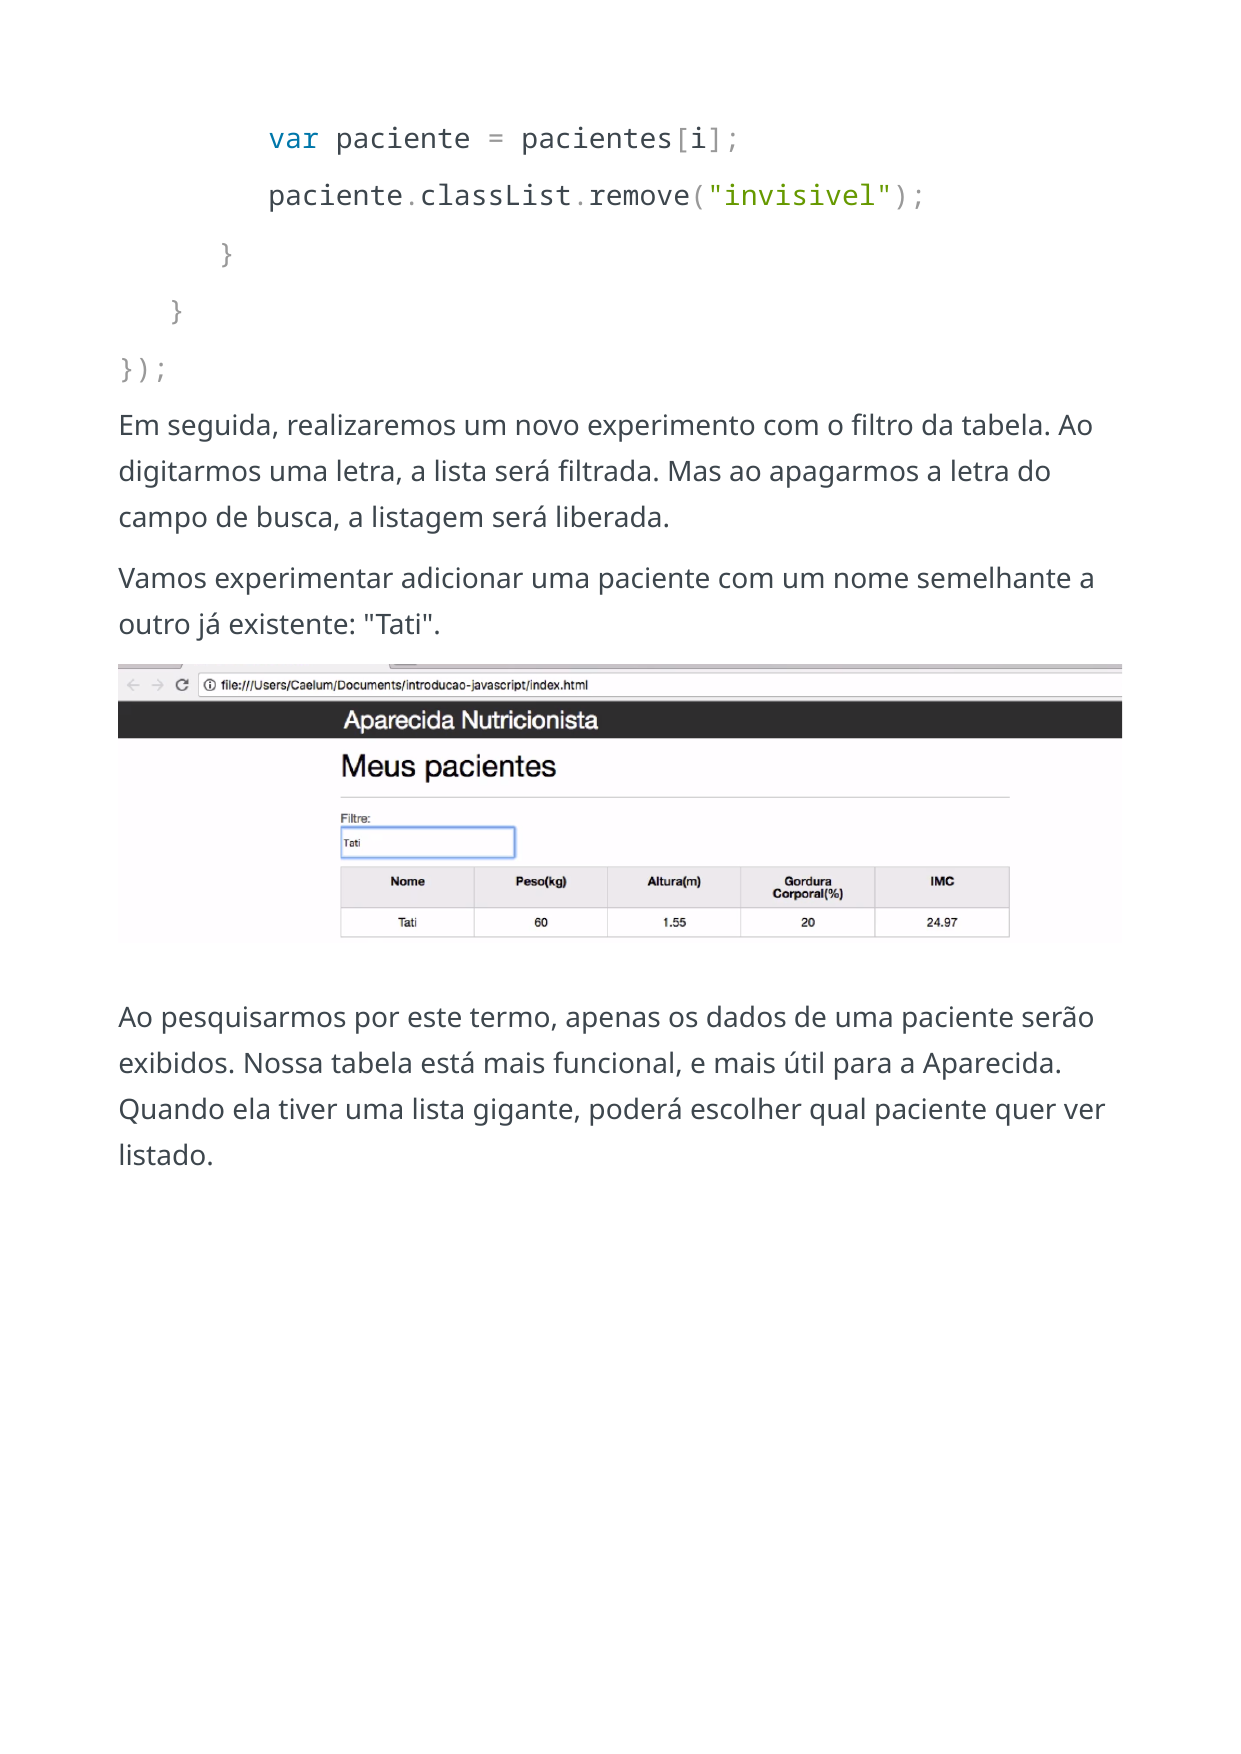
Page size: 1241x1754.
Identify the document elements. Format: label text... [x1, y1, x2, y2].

text paciente.classList.remove("invisivel"); [118, 176, 1122, 214]
text var paciente = pacientes[i]; [118, 118, 1122, 156]
text }); [118, 348, 1122, 386]
picture [118, 664, 1123, 943]
text } [118, 291, 1122, 329]
text Vamos experimentar adicionar uma paciente com um nome semelhante a outro já existente: "Tati". [118, 558, 1122, 642]
text Em seguida, realizaremos um novo experimento com o filtro da tabela. Ao digitarmos uma letra, a lista será filtrada. Mas ao apagarmos a letra do campo de busca, a listagem será liberada. [118, 406, 1122, 536]
text Ao pesquisarmos por este termo, apenas os dados de uma paciente serão exibidos. Nossa tabela está mais funcional, e mais útil para a Aparecida. Quando ela tiver uma lista gigante, poderá escolher qual paciente quer ver listado. [118, 997, 1122, 1173]
text } [118, 233, 1122, 271]
